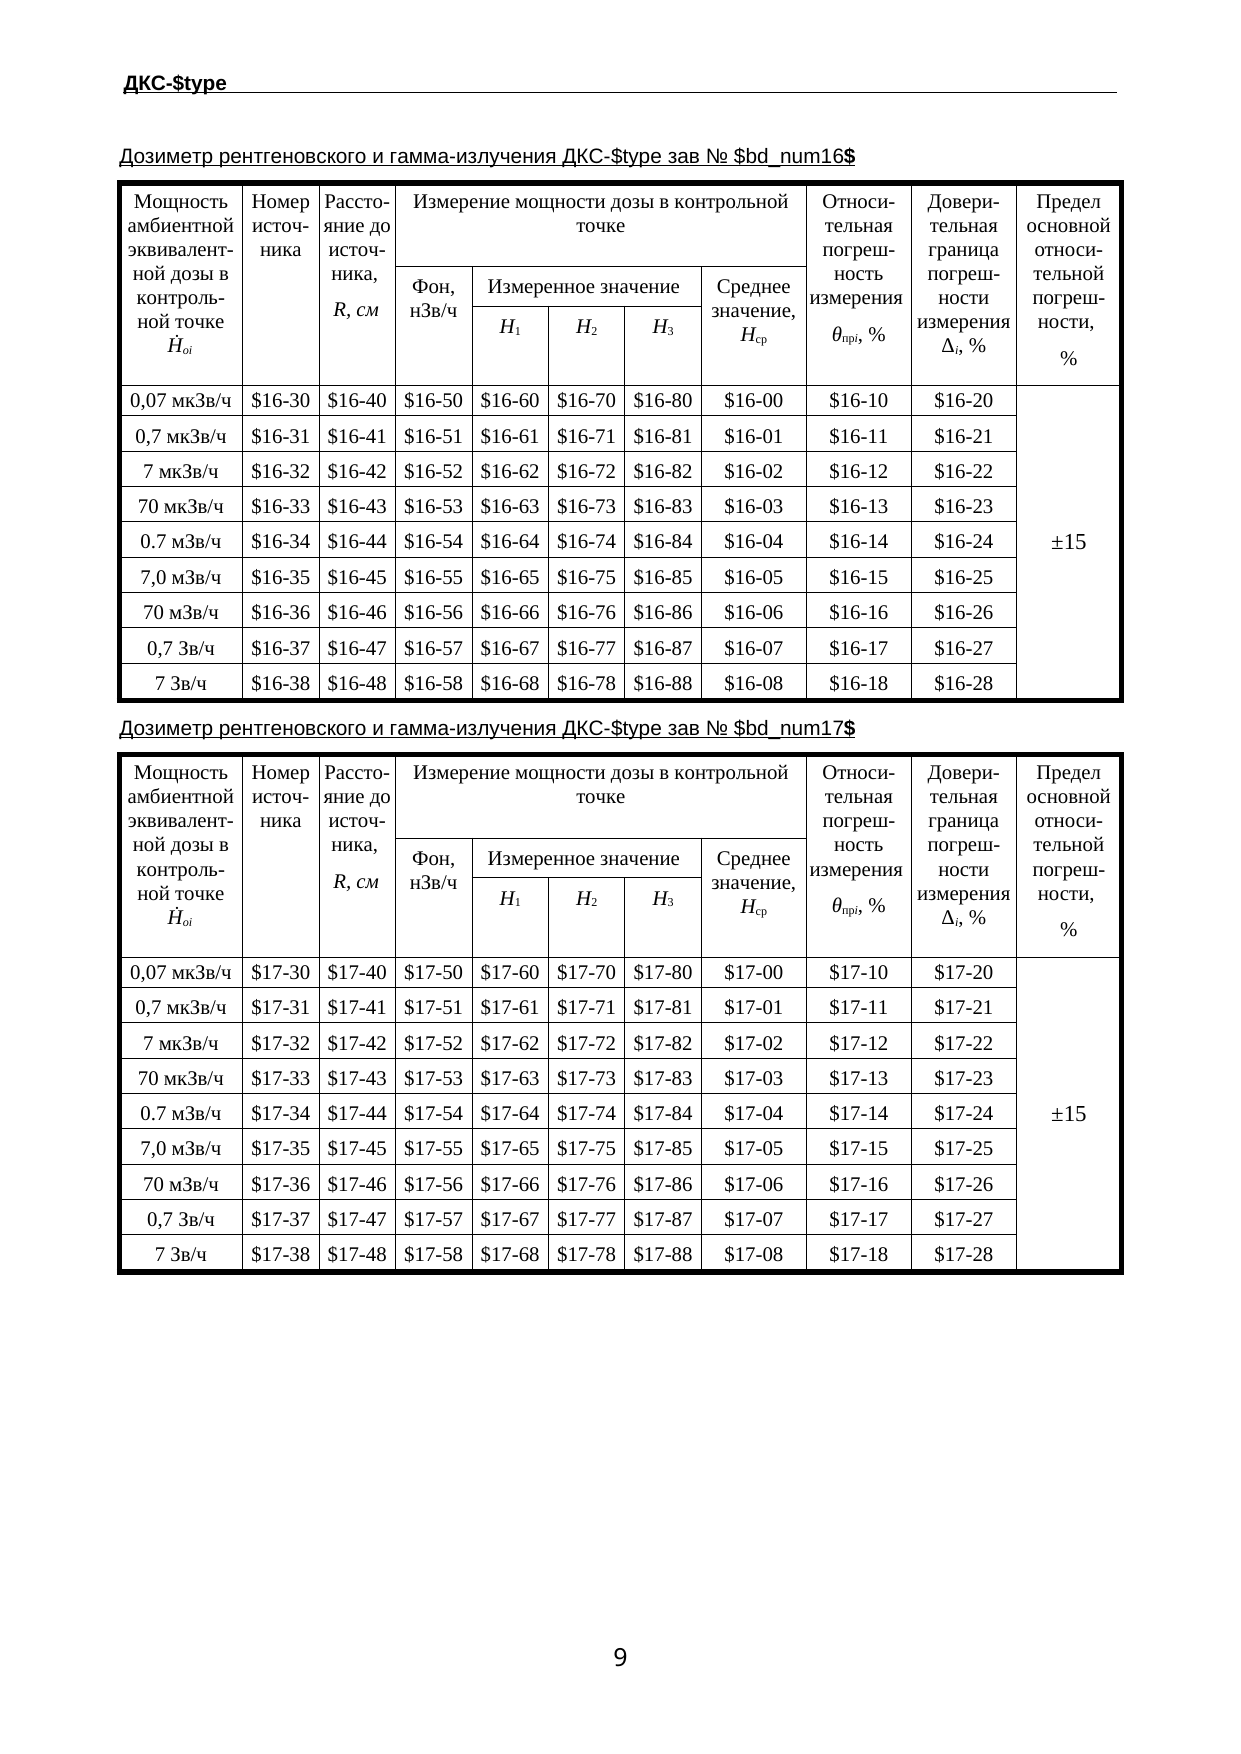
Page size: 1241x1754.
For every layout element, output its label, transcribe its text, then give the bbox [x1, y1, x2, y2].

table_cell $17-66 [473, 1165, 548, 1199]
table_cell $17-27 [912, 1200, 1016, 1234]
table_cell $16-77 [549, 628, 624, 662]
table_cell $16-76 [549, 593, 624, 627]
table_cell $16-10 [807, 386, 911, 415]
table_cell Измеренное значение [473, 839, 701, 877]
table_cell 7 Зв/ч [122, 1235, 242, 1269]
table_cell $17-74 [549, 1094, 624, 1128]
table_cell $17-51 [396, 988, 472, 1022]
table_cell $16-11 [807, 416, 911, 451]
table_cell Фон, нЗв/ч [396, 839, 472, 957]
table_cell $17-48 [320, 1235, 395, 1269]
table_cell $17-56 [396, 1165, 472, 1199]
table_cell $17-47 [320, 1200, 395, 1234]
table_cell $16-68 [473, 664, 548, 698]
table_cell 7 Зв/ч [122, 664, 242, 698]
table_cell $17-32 [243, 1023, 319, 1057]
table_cell $16-58 [396, 664, 472, 698]
table_cell $16-66 [473, 593, 548, 627]
table_cell $17-01 [702, 988, 806, 1022]
table_cell $16-46 [320, 593, 395, 627]
table_cell $17-72 [549, 1023, 624, 1057]
table_cell $17-07 [702, 1200, 806, 1234]
table_cell $16-63 [473, 487, 548, 521]
table_cell 7 мкЗв/ч [122, 1023, 242, 1057]
table_cell $17-68 [473, 1235, 548, 1269]
table_cell $16-35 [243, 558, 319, 592]
table_cell $16-31 [243, 416, 319, 451]
table_cell $17-65 [473, 1129, 548, 1163]
table_cell $17-04 [702, 1094, 806, 1128]
table_cell $16-23 [912, 487, 1016, 521]
table_cell H1 [473, 878, 548, 957]
table_cell $16-41 [320, 416, 395, 451]
table_cell $16-62 [473, 452, 548, 486]
table_cell H1 [473, 307, 548, 385]
table_cell 7,0 мЗв/ч [122, 1129, 242, 1163]
table_cell $16-47 [320, 628, 395, 662]
table_cell $17-53 [396, 1059, 472, 1093]
table_cell $16-54 [396, 522, 472, 557]
table_cell $16-74 [549, 522, 624, 557]
table_cell $17-55 [396, 1129, 472, 1163]
table_cell Относи-тельная погреш-ность измерения θпрi, % [807, 186, 911, 385]
table_cell $16-00 [702, 386, 806, 415]
table_cell $17-62 [473, 1023, 548, 1057]
table_cell $16-53 [396, 487, 472, 521]
table_cell $17-86 [625, 1165, 701, 1199]
table_cell Измеренное значение [473, 267, 701, 306]
table_cell H2 [549, 307, 624, 385]
table_cell $16-44 [320, 522, 395, 557]
table_cell 0.7 мЗв/ч [122, 522, 242, 557]
table_cell $16-70 [549, 386, 624, 415]
table_cell $17-00 [702, 958, 806, 987]
table_cell $16-60 [473, 386, 548, 415]
table_cell $17-17 [807, 1200, 911, 1234]
table_cell 7,0 мЗв/ч [122, 558, 242, 592]
table_cell $17-43 [320, 1059, 395, 1093]
table_cell $16-04 [702, 522, 806, 557]
table_cell $16-30 [243, 386, 319, 415]
table_cell $17-02 [702, 1023, 806, 1057]
table_cell ±15 [1017, 386, 1119, 698]
table_cell $16-13 [807, 487, 911, 521]
table_cell $16-56 [396, 593, 472, 627]
table_cell $16-18 [807, 664, 911, 698]
table_header Дозиметр рентгеновского и гамма-излучения ДКС-$type зав № $bd_num16$ [119, 131, 1121, 180]
table_cell $17-22 [912, 1023, 1016, 1057]
table_cell 70 мЗв/ч [122, 593, 242, 627]
table_cell $17-06 [702, 1165, 806, 1199]
table_cell $16-38 [243, 664, 319, 698]
table_cell $17-84 [625, 1094, 701, 1128]
table_cell $16-25 [912, 558, 1016, 592]
table_cell H3 [625, 878, 701, 957]
table_cell $16-52 [396, 452, 472, 486]
table_cell $17-76 [549, 1165, 624, 1199]
table_cell $17-58 [396, 1235, 472, 1269]
table_cell $16-50 [396, 386, 472, 415]
table_cell 0,7 мкЗв/ч [122, 416, 242, 451]
table_cell Фон, нЗв/ч [396, 267, 472, 385]
table_cell $17-52 [396, 1023, 472, 1057]
table_cell $16-75 [549, 558, 624, 592]
table_cell $17-11 [807, 988, 911, 1022]
table_cell $17-42 [320, 1023, 395, 1057]
table_cell H3 [625, 307, 701, 385]
table_cell $16-80 [625, 386, 701, 415]
table_cell $16-33 [243, 487, 319, 521]
table_cell $17-37 [243, 1200, 319, 1234]
table_cell $17-45 [320, 1129, 395, 1163]
table_cell $16-27 [912, 628, 1016, 662]
table_cell $17-40 [320, 958, 395, 987]
table_cell $16-14 [807, 522, 911, 557]
table_cell $17-14 [807, 1094, 911, 1128]
table_cell 0,7 мкЗв/ч [122, 988, 242, 1022]
table_cell Номер источ-ника [243, 757, 319, 957]
table_cell $16-51 [396, 416, 472, 451]
table_cell H2 [549, 878, 624, 957]
table_cell $17-61 [473, 988, 548, 1022]
table_cell Рассто-яние до источ-ника, R, см [320, 186, 395, 385]
table_cell $16-17 [807, 628, 911, 662]
table_cell $16-43 [320, 487, 395, 521]
table_cell $17-83 [625, 1059, 701, 1093]
table_cell $17-16 [807, 1165, 911, 1199]
table_cell $16-86 [625, 593, 701, 627]
table_cell $17-03 [702, 1059, 806, 1093]
table_cell $17-26 [912, 1165, 1016, 1199]
table_cell $17-44 [320, 1094, 395, 1128]
table_cell $16-28 [912, 664, 1016, 698]
table_cell $17-75 [549, 1129, 624, 1163]
table_cell $16-64 [473, 522, 548, 557]
table_cell $16-88 [625, 664, 701, 698]
table_cell $16-72 [549, 452, 624, 486]
table_cell $17-31 [243, 988, 319, 1022]
table_cell $16-03 [702, 487, 806, 521]
table_cell $17-24 [912, 1094, 1016, 1128]
table_cell $17-34 [243, 1094, 319, 1128]
table_cell $16-83 [625, 487, 701, 521]
table_cell Относи-тельная погреш-ность измерения θпрi, % [807, 757, 911, 957]
table_cell $16-01 [702, 416, 806, 451]
table_cell $17-70 [549, 958, 624, 987]
table_cell $16-40 [320, 386, 395, 415]
table_cell $16-84 [625, 522, 701, 557]
table_cell $16-42 [320, 452, 395, 486]
table_cell $16-48 [320, 664, 395, 698]
table_cell $16-08 [702, 664, 806, 698]
table_cell $16-81 [625, 416, 701, 451]
table_cell $17-73 [549, 1059, 624, 1093]
table_cell $16-85 [625, 558, 701, 592]
table_cell $17-33 [243, 1059, 319, 1093]
table_cell $16-73 [549, 487, 624, 521]
table_cell $16-20 [912, 386, 1016, 415]
table_cell $17-67 [473, 1200, 548, 1234]
table_cell $16-57 [396, 628, 472, 662]
table_cell $16-87 [625, 628, 701, 662]
table_cell $16-21 [912, 416, 1016, 451]
table_cell $16-37 [243, 628, 319, 662]
table_cell $17-35 [243, 1129, 319, 1163]
table_cell Рассто-яние до источ-ника, R, см [320, 757, 395, 957]
table_cell Измерение мощности дозы в контрольной точке [396, 186, 806, 266]
table_cell 0.7 мЗв/ч [122, 1094, 242, 1128]
table_cell $16-07 [702, 628, 806, 662]
table_cell 0,07 мкЗв/ч [122, 958, 242, 987]
table_cell $16-36 [243, 593, 319, 627]
table_cell $16-45 [320, 558, 395, 592]
table_cell $16-71 [549, 416, 624, 451]
table_cell $16-12 [807, 452, 911, 486]
table_cell $16-55 [396, 558, 472, 592]
table_cell $17-81 [625, 988, 701, 1022]
table_cell $17-54 [396, 1094, 472, 1128]
table_cell $16-15 [807, 558, 911, 592]
table_cell Довери-тельная граница погреш-ности измерения Δi, % [912, 186, 1016, 385]
table_cell 70 мкЗв/ч [122, 1059, 242, 1093]
table_cell $17-21 [912, 988, 1016, 1022]
table_cell $17-23 [912, 1059, 1016, 1093]
table_cell $17-85 [625, 1129, 701, 1163]
table_cell $17-60 [473, 958, 548, 987]
table_cell $17-20 [912, 958, 1016, 987]
table_cell $16-16 [807, 593, 911, 627]
table_cell 70 мкЗв/ч [122, 487, 242, 521]
table_cell $17-50 [396, 958, 472, 987]
table_cell $17-30 [243, 958, 319, 987]
table_cell $17-80 [625, 958, 701, 987]
table_cell Среднее значение, Hср [702, 839, 806, 957]
table_cell Предел основной относи-тельной погреш-ности, % [1017, 186, 1119, 385]
table_cell $17-38 [243, 1235, 319, 1269]
table_cell $17-08 [702, 1235, 806, 1269]
table_cell $16-22 [912, 452, 1016, 486]
table_cell $17-05 [702, 1129, 806, 1163]
table_cell Измерение мощности дозы в контрольной точке [396, 757, 806, 838]
table_cell Среднее значение, Hср [702, 267, 806, 385]
table_cell $16-61 [473, 416, 548, 451]
table_cell $17-25 [912, 1129, 1016, 1163]
table_cell 7 мкЗв/ч [122, 452, 242, 486]
table_cell $17-18 [807, 1235, 911, 1269]
table_cell Довери-тельная граница погреш-ности измерения Δi, % [912, 757, 1016, 957]
table_cell $16-26 [912, 593, 1016, 627]
table_cell Номер источ-ника [243, 186, 319, 385]
table_cell $17-10 [807, 958, 911, 987]
table_cell $16-82 [625, 452, 701, 486]
table_cell $17-15 [807, 1129, 911, 1163]
table_cell $16-24 [912, 522, 1016, 557]
table_cell ±15 [1017, 958, 1119, 1269]
table_cell 0,7 Зв/ч [122, 1200, 242, 1234]
table_cell $16-67 [473, 628, 548, 662]
table_cell $17-82 [625, 1023, 701, 1057]
table_cell 70 мЗв/ч [122, 1165, 242, 1199]
table_cell $17-78 [549, 1235, 624, 1269]
table_cell $17-57 [396, 1200, 472, 1234]
table_header Дозиметр рентгеновского и гамма-излучения ДКС-$type зав № $bd_num17$ [119, 703, 1121, 752]
table_cell $17-46 [320, 1165, 395, 1199]
table_cell $16-05 [702, 558, 806, 592]
table_cell $16-02 [702, 452, 806, 486]
table_cell $17-88 [625, 1235, 701, 1269]
table_cell $17-12 [807, 1023, 911, 1057]
table_cell $16-34 [243, 522, 319, 557]
table_cell $17-77 [549, 1200, 624, 1234]
table_cell $16-78 [549, 664, 624, 698]
table_cell $16-32 [243, 452, 319, 486]
table_cell 0,7 Зв/ч [122, 628, 242, 662]
table_cell Мощность амбиентной эквивалент-ной дозы в контроль-ной точке Ḣoi [122, 757, 242, 957]
table_cell Предел основной относи-тельной погреш-ности, % [1017, 757, 1119, 957]
table_cell $17-13 [807, 1059, 911, 1093]
table_cell $16-06 [702, 593, 806, 627]
table_cell 0,07 мкЗв/ч [122, 386, 242, 415]
table_cell $17-87 [625, 1200, 701, 1234]
table_cell $17-41 [320, 988, 395, 1022]
table_cell $17-63 [473, 1059, 548, 1093]
table_cell $16-65 [473, 558, 548, 592]
table_cell $17-28 [912, 1235, 1016, 1269]
table_cell $17-71 [549, 988, 624, 1022]
table_cell $17-64 [473, 1094, 548, 1128]
table_cell $17-36 [243, 1165, 319, 1199]
table_cell Мощность амбиентной эквивалент-ной дозы в контроль-ной точке Ḣoi [122, 186, 242, 385]
